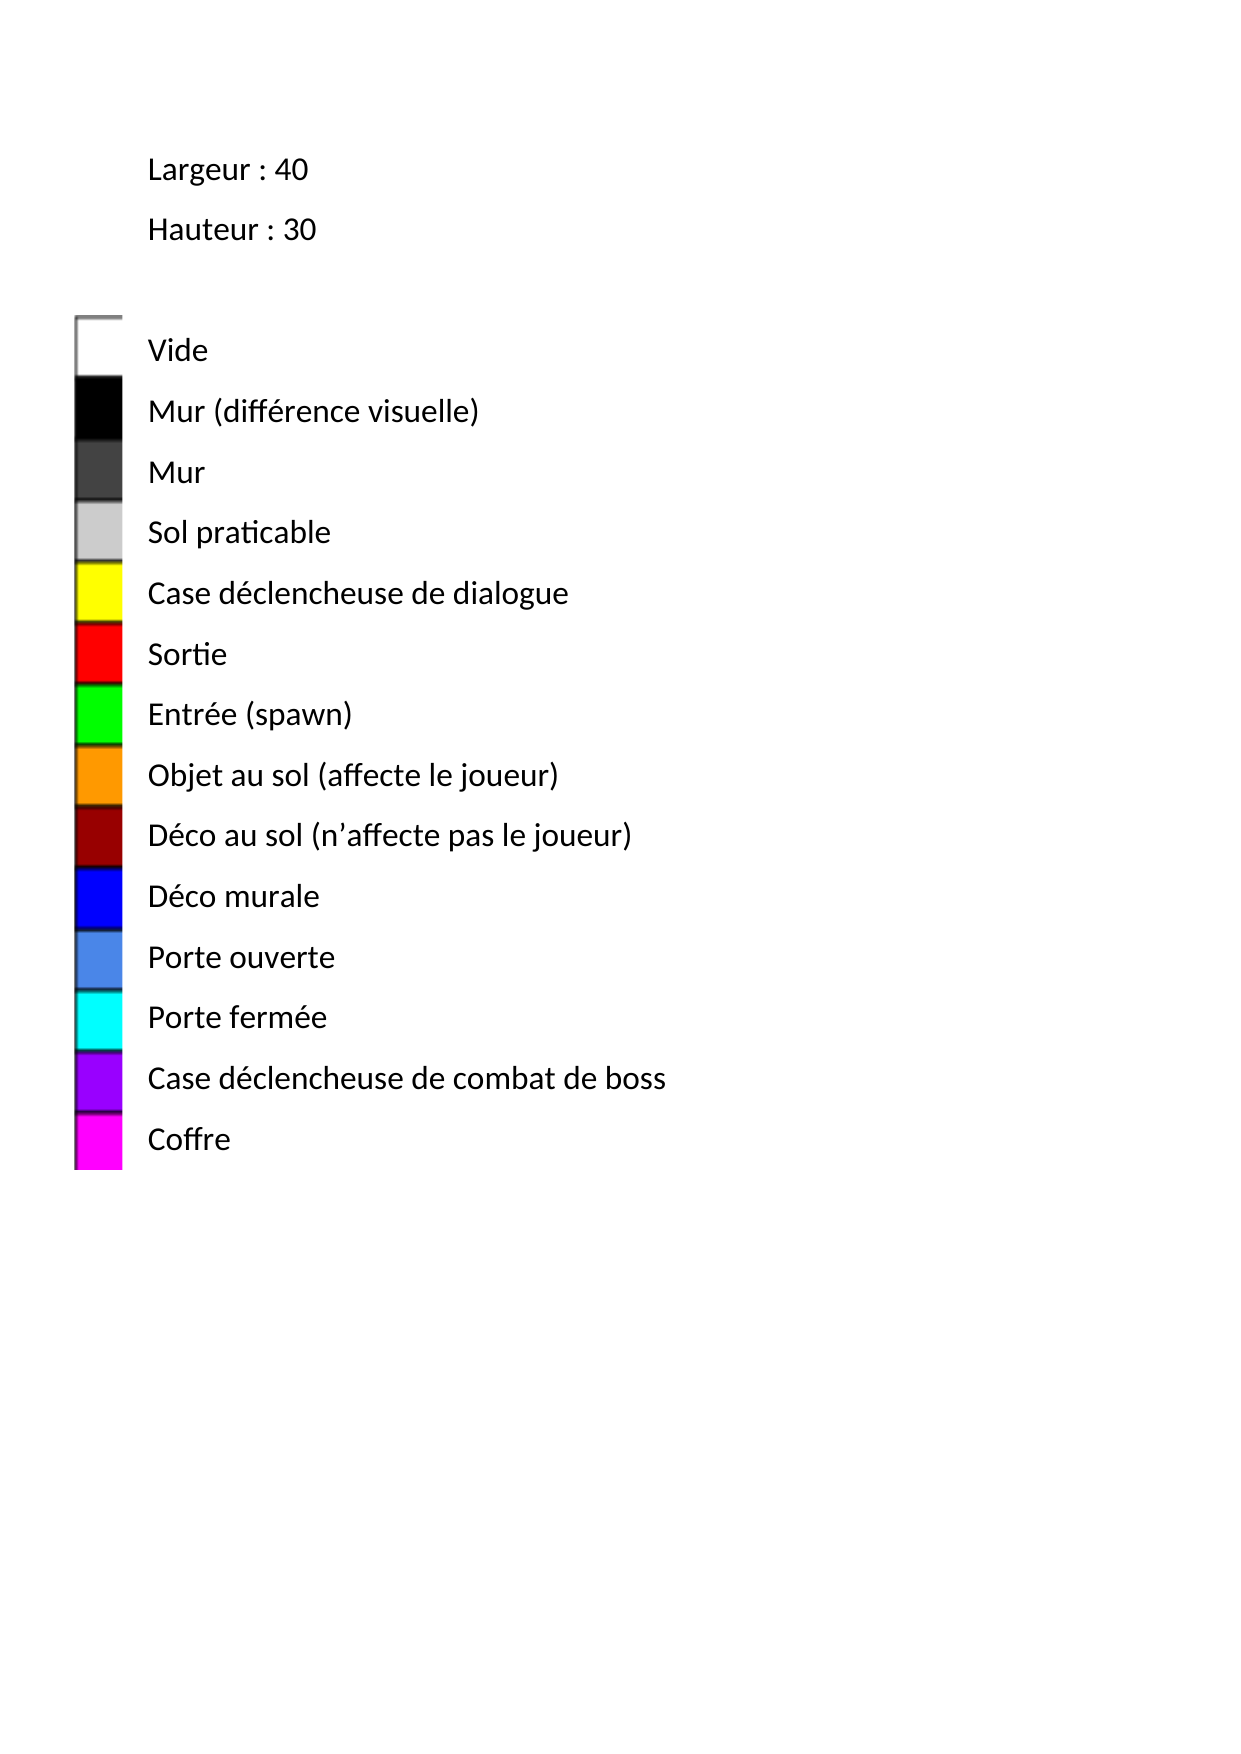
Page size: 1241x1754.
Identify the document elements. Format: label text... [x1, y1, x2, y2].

text Objet au sol (affecte le joueur) [148, 754, 1093, 794]
text Case déclencheuse de dialogue [148, 572, 1093, 613]
text Vide [148, 329, 1093, 370]
text Mur [148, 451, 1093, 491]
text Mur (différence visuelle) [148, 390, 1093, 431]
text Porte ouverte [148, 936, 1093, 976]
text Hauteur : 30 [148, 208, 1093, 249]
text Porte fermée [148, 996, 1093, 1037]
text Case déclencheuse de combat de boss [148, 1057, 1093, 1098]
text Déco au sol (n’affecte pas le joueur) [148, 814, 1093, 855]
text Coffre [148, 1118, 1093, 1158]
picture [74, 315, 123, 1170]
text Sortie [148, 633, 1093, 673]
text Largeur : 40 [148, 148, 1093, 188]
text Déco murale [148, 875, 1093, 916]
text Entrée (spawn) [148, 693, 1093, 734]
text Sol praticable [148, 511, 1093, 552]
